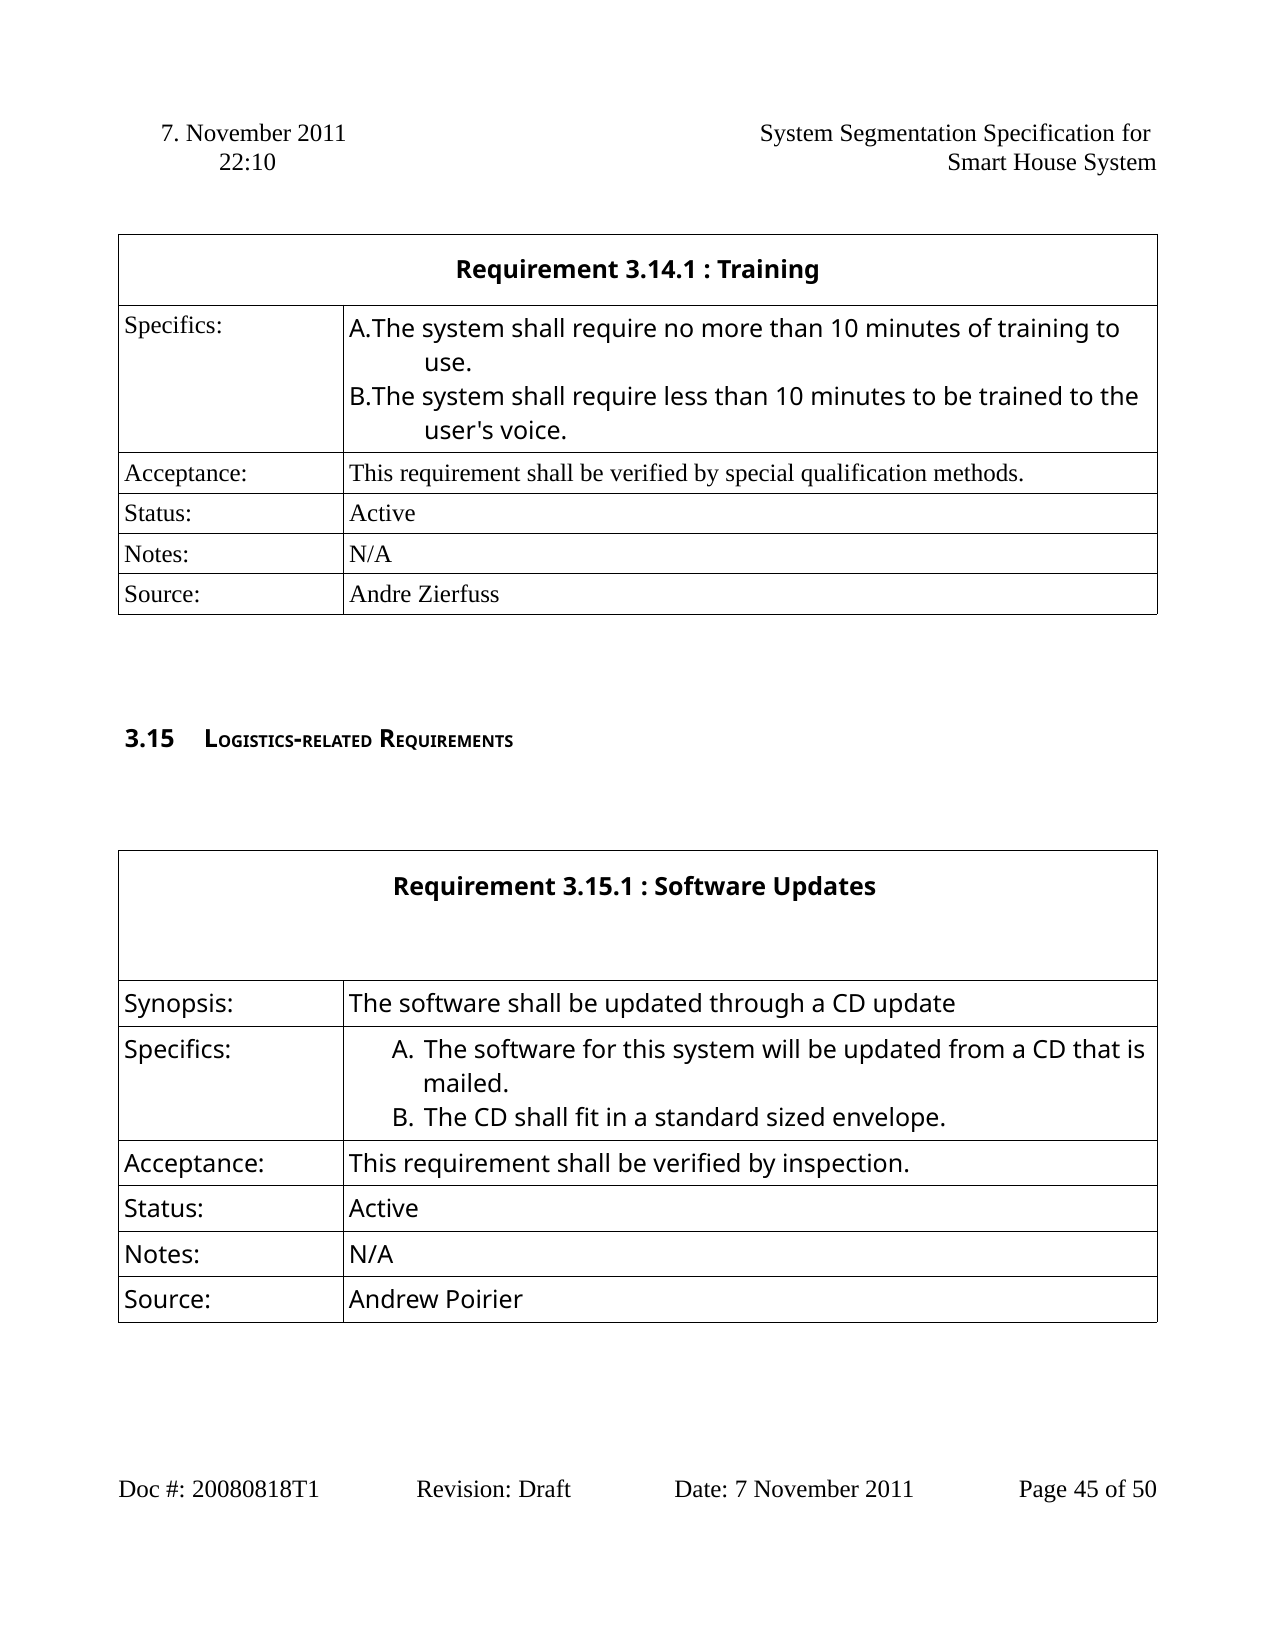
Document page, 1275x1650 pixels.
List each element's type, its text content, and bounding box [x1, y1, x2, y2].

table_cell Specifics: [119, 306, 343, 452]
table_cell Active [344, 1186, 1157, 1231]
table_cell Notes: [119, 1232, 343, 1276]
table_cell N/A [344, 1232, 1157, 1276]
table_cell This requirement shall be verified by inspection. [344, 1141, 1157, 1185]
table_cell Status: [119, 1186, 343, 1231]
table_cell Acceptance: [119, 1141, 343, 1185]
table_cell Acceptance: [119, 453, 343, 493]
table_header Requirement 3.15.1 : Software Updates [119, 851, 1157, 980]
subtitle Logistics-related Requirements [118, 721, 1157, 755]
table_cell Notes: [119, 534, 343, 573]
table_cell Status: [119, 494, 343, 533]
table_header Requirement 3.14.1 : Training [119, 235, 1157, 304]
table_cell The system shall require no more than 10 minutes of training to use. The system shall require less than 10 minutes to be trained to the user's voice. [344, 306, 1157, 452]
table_cell This requirement shall be verified by special qualification methods. [344, 453, 1157, 493]
table_cell Andrew Poirier [344, 1277, 1157, 1322]
table_cell Source: [119, 574, 343, 613]
table_cell Specifics: [119, 1027, 343, 1139]
table_cell Active [344, 494, 1157, 533]
table_cell Source: [119, 1277, 343, 1322]
table_cell N/A [344, 534, 1157, 573]
table_cell The software shall be updated through a CD update [344, 981, 1157, 1026]
table_cell Synopsis: [119, 981, 343, 1026]
table_cell The software for this system will be updated from a CD that is mailed. The CD shall fit in a standard sized envelope. [344, 1027, 1157, 1139]
table_cell Andre Zierfuss [344, 574, 1157, 613]
